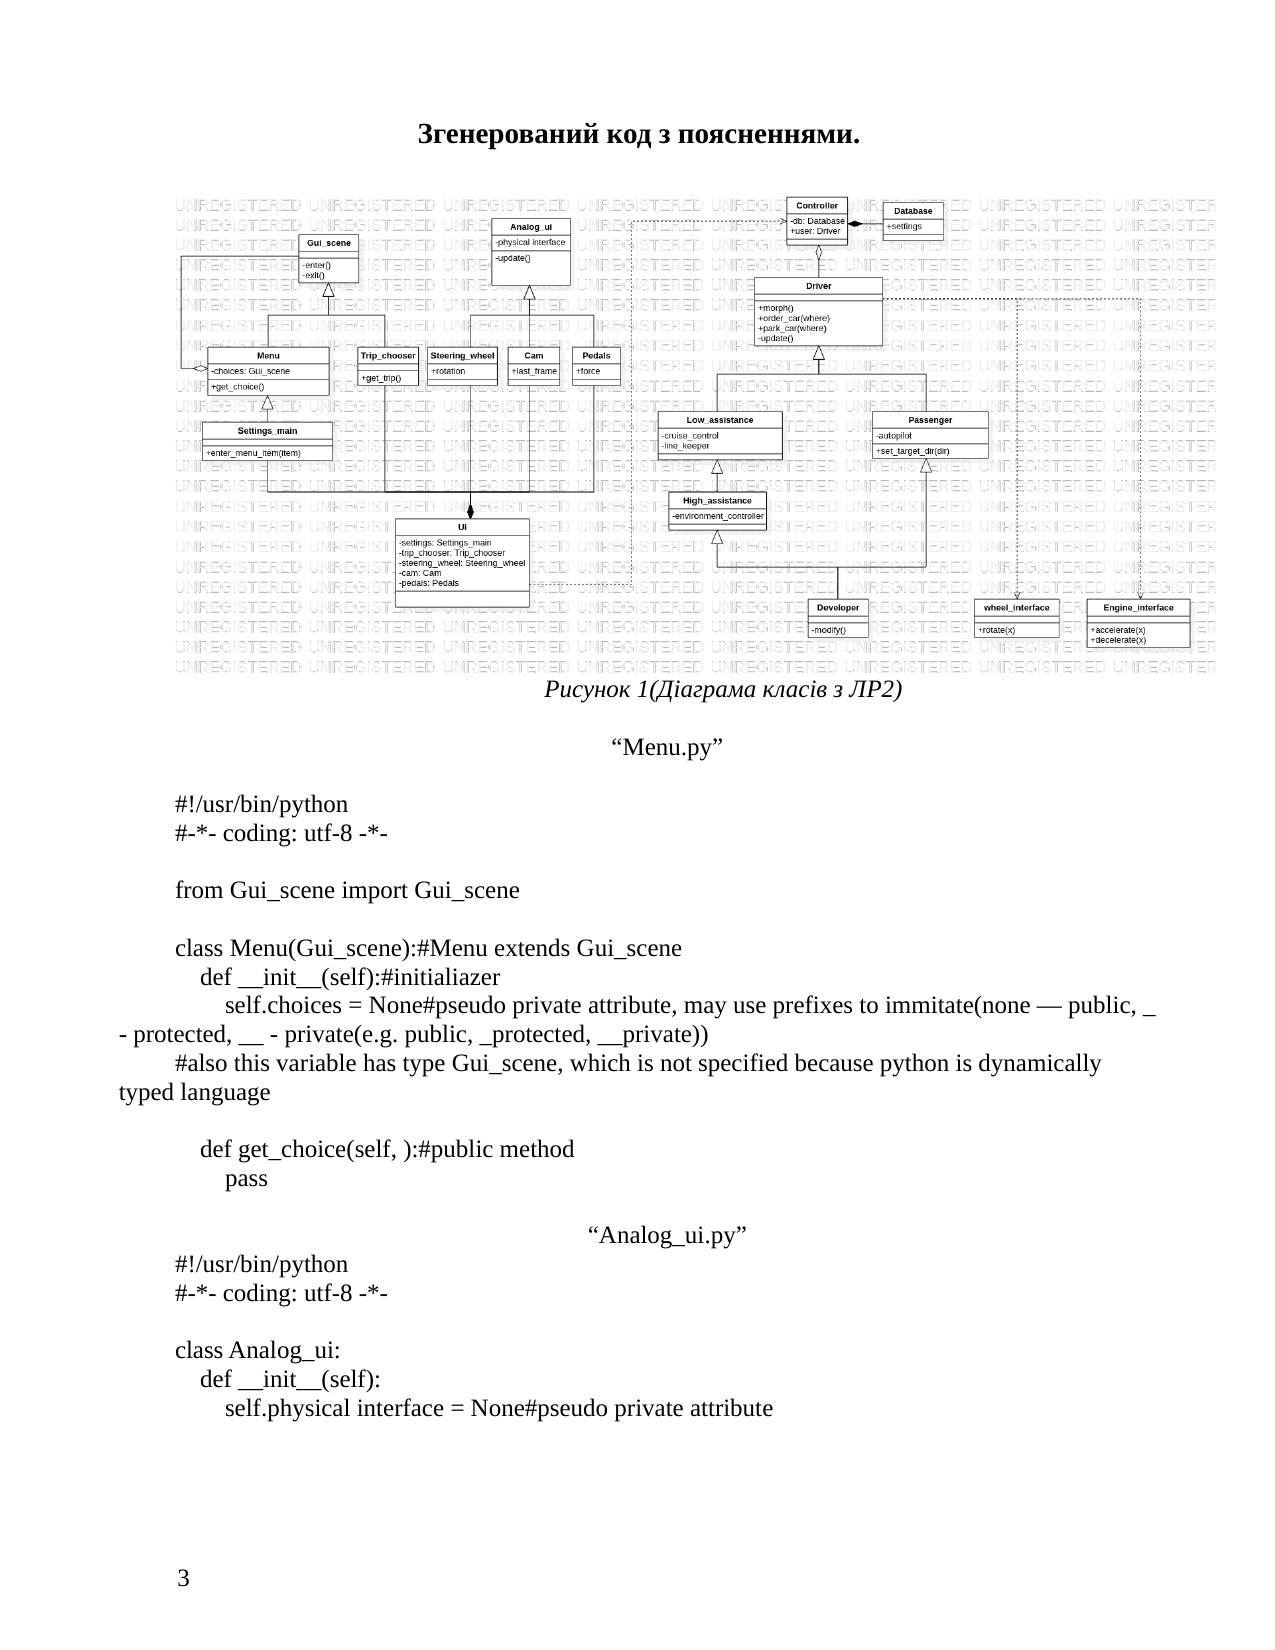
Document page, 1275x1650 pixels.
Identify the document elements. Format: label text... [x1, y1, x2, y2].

text self.choices = None#pseudo private attribute, may use prefixes to immitate(none — public, _ - protected, __ - private(e.g. public, _protected, __private)) [118, 990, 1159, 1048]
text #also this variable has type Gui_scene, which is not specified because python is dynamically typed language [118, 1048, 1159, 1105]
text #-*- coding: utf-8 -*- [118, 1278, 1159, 1307]
text def __init__(self): [118, 1364, 1159, 1393]
text #!/usr/bin/python [118, 789, 1159, 818]
text pass [118, 1163, 1159, 1192]
list Згенерований код з поясненнями. [118, 116, 1159, 149]
text class Menu(Gui_scene):#Menu extends Gui_scene [118, 933, 1159, 962]
text “Analog_ui.py” [118, 1220, 1159, 1249]
text #!/usr/bin/python [118, 1249, 1159, 1278]
text Рисунок 1(Діаграма класів з ЛР2) [175, 674, 1216, 703]
text def get_choice(self, ):#public method [118, 1134, 1159, 1163]
text class Analog_ui: [118, 1335, 1159, 1364]
text from Gui_scene import Gui_scene [118, 875, 1159, 904]
picture [174, 190, 1216, 674]
text #-*- coding: utf-8 -*- [118, 818, 1159, 847]
text self.physical interface = None#pseudo private attribute [118, 1393, 1159, 1422]
text “Menu.py” [118, 732, 1159, 760]
text def __init__(self):#initialiazer [118, 962, 1159, 990]
